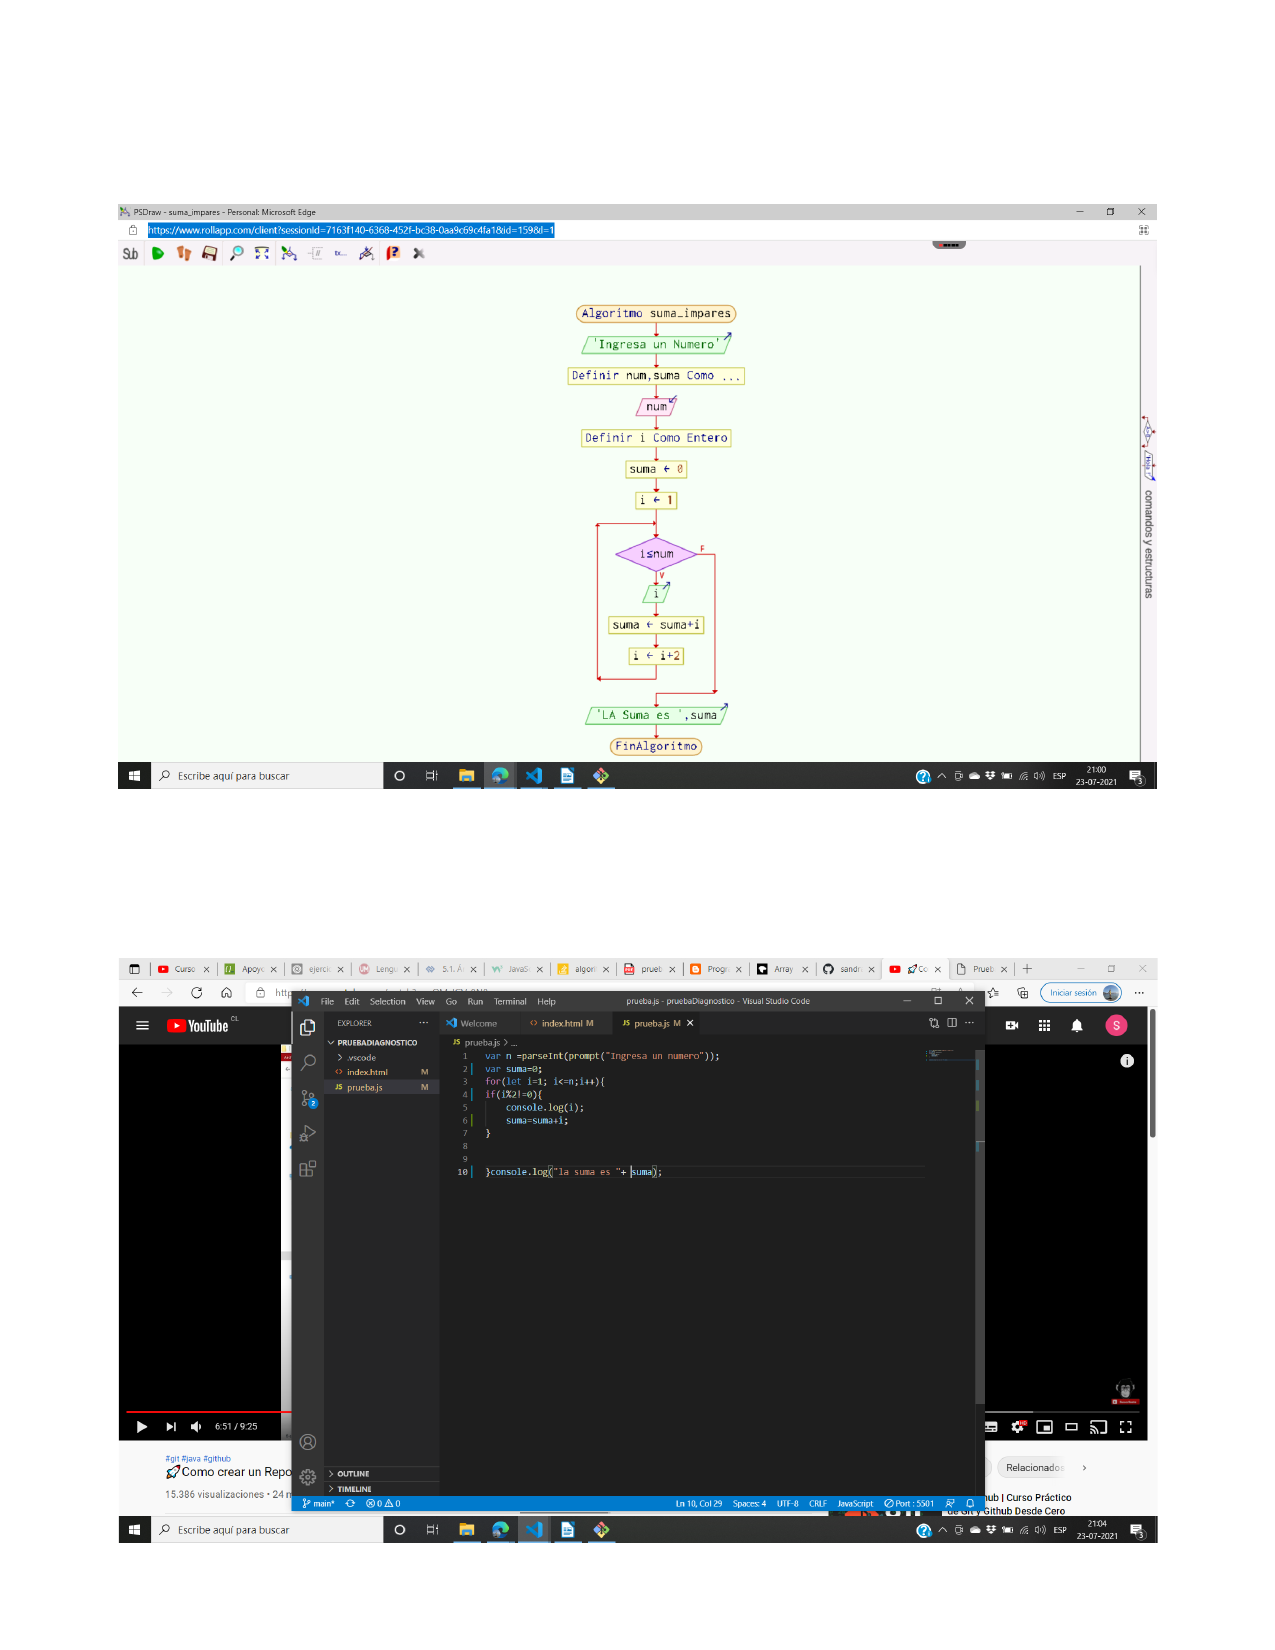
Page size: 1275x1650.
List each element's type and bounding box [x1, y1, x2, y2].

picture [118, 958, 1158, 1543]
picture [118, 204, 1157, 789]
